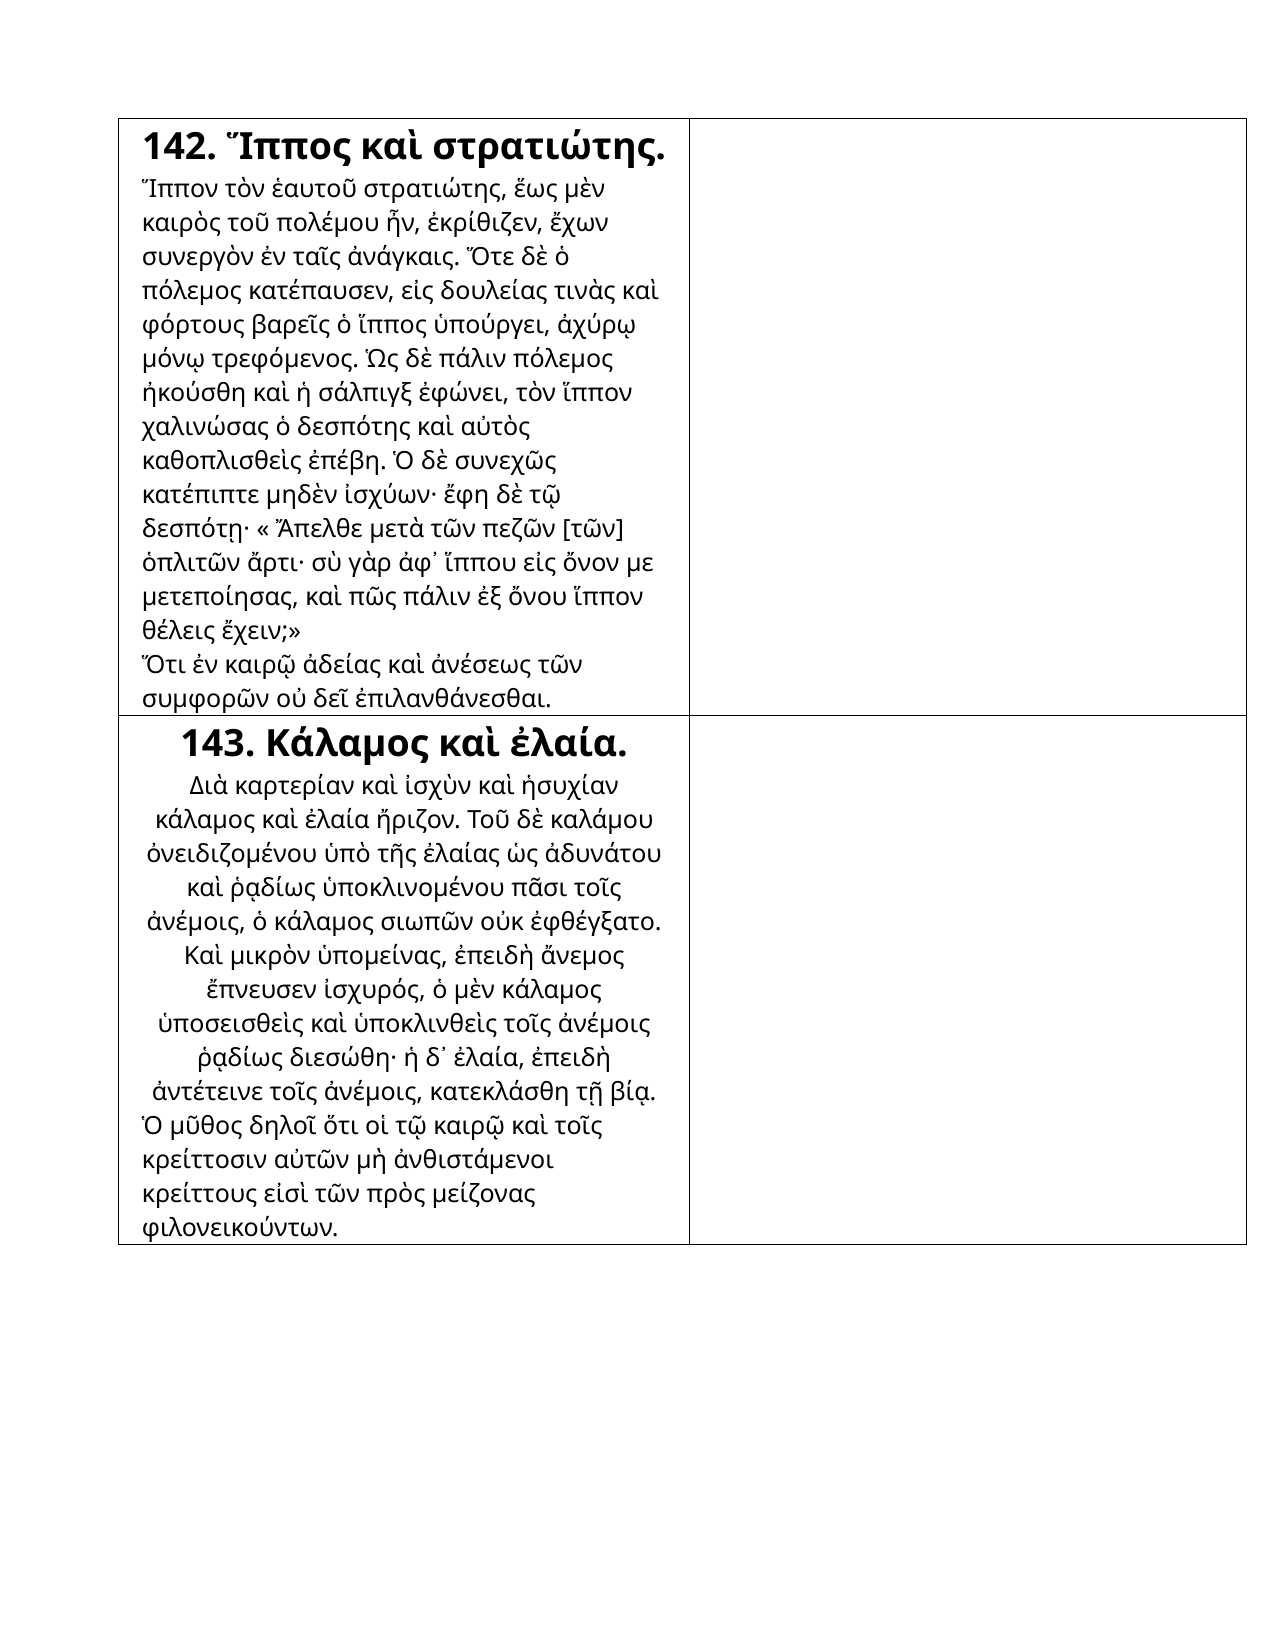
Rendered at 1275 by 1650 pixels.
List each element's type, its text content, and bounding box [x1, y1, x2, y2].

table_cell 143. Κάλαμος καὶ ἐλαία. Διὰ καρτερίαν καὶ ἰσχὺν καὶ ἡσυχίαν κάλαμος καὶ ἐλαία ἤριζον. Τοῦ δὲ καλάμου ὀνειδιζομένου ὑπὸ τῆς ἐλαίας ὡς ἀδυνάτου καὶ ῥᾳδίως ὑποκλινομένου πᾶσι τοῖς ἀνέμοις, ὁ κάλαμος σιωπῶν οὐκ ἐφθέγξατο. Καὶ μικρὸν ὑπομείνας, ἐπειδὴ ἄνεμος ἔπνευσεν ἰσχυρός, ὁ μὲν κάλαμος ὑποσεισθεὶς καὶ ὑποκλινθεὶς τοῖς ἀνέμοις ῥᾳδίως διεσώθη· ἡ δ᾿ ἐλαία, ἐπειδὴ ἀντέτεινε τοῖς ἀνέμοις, κατεκλάσθη τῇ βίᾳ. Ὁ μῦθος δηλοῖ ὅτι οἱ τῷ καιρῷ καὶ τοῖς κρείττοσιν αὐτῶν μὴ ἀνθιστάμενοι κρείττους εἰσὶ τῶν πρὸς μείζονας φιλονεικούντων. [119, 716, 689, 1244]
table_cell [690, 119, 1246, 715]
table_cell [690, 716, 1246, 1244]
table_cell 142. Ἵππος καὶ στρατιώτης. Ἵππον τὸν ἑαυτοῦ στρατιώτης, ἕως μὲν καιρὸς τοῦ πολέμου ἦν, ἐκρίθιζεν, ἔχων συνεργὸν ἐν ταῖς ἀνάγκαις. Ὅτε δὲ ὁ πόλεμος κατέπαυσεν, εἰς δουλείας τινὰς καὶ φόρτους βαρεῖς ὁ ἵππος ὑπούργει, ἀχύρῳ μόνῳ τρεφόμενος. Ὡς δὲ πάλιν πόλεμος ἠκούσθη καὶ ἡ σάλπιγξ ἐφώνει, τὸν ἵππον χαλινώσας ὁ δεσπότης καὶ αὐτὸς καθοπλισθεὶς ἐπέβη. Ὁ δὲ συνεχῶς κατέπιπτε μηδὲν ἰσχύων· ἔφη δὲ τῷ δεσπότῃ· « Ἄπελθε μετὰ τῶν πεζῶν [τῶν] ὁπλιτῶν ἄρτι· σὺ γὰρ ἀφ᾿ ἵππου εἰς ὄνον με μετεποίησας, καὶ πῶς πάλιν ἐξ ὄνου ἵππον θέλεις ἔχειν;» Ὅτι ἐν καιρῷ ἀδείας καὶ ἀνέσεως τῶν συμφορῶν οὐ δεῖ ἐπιλανθάνεσθαι. [119, 119, 689, 715]
